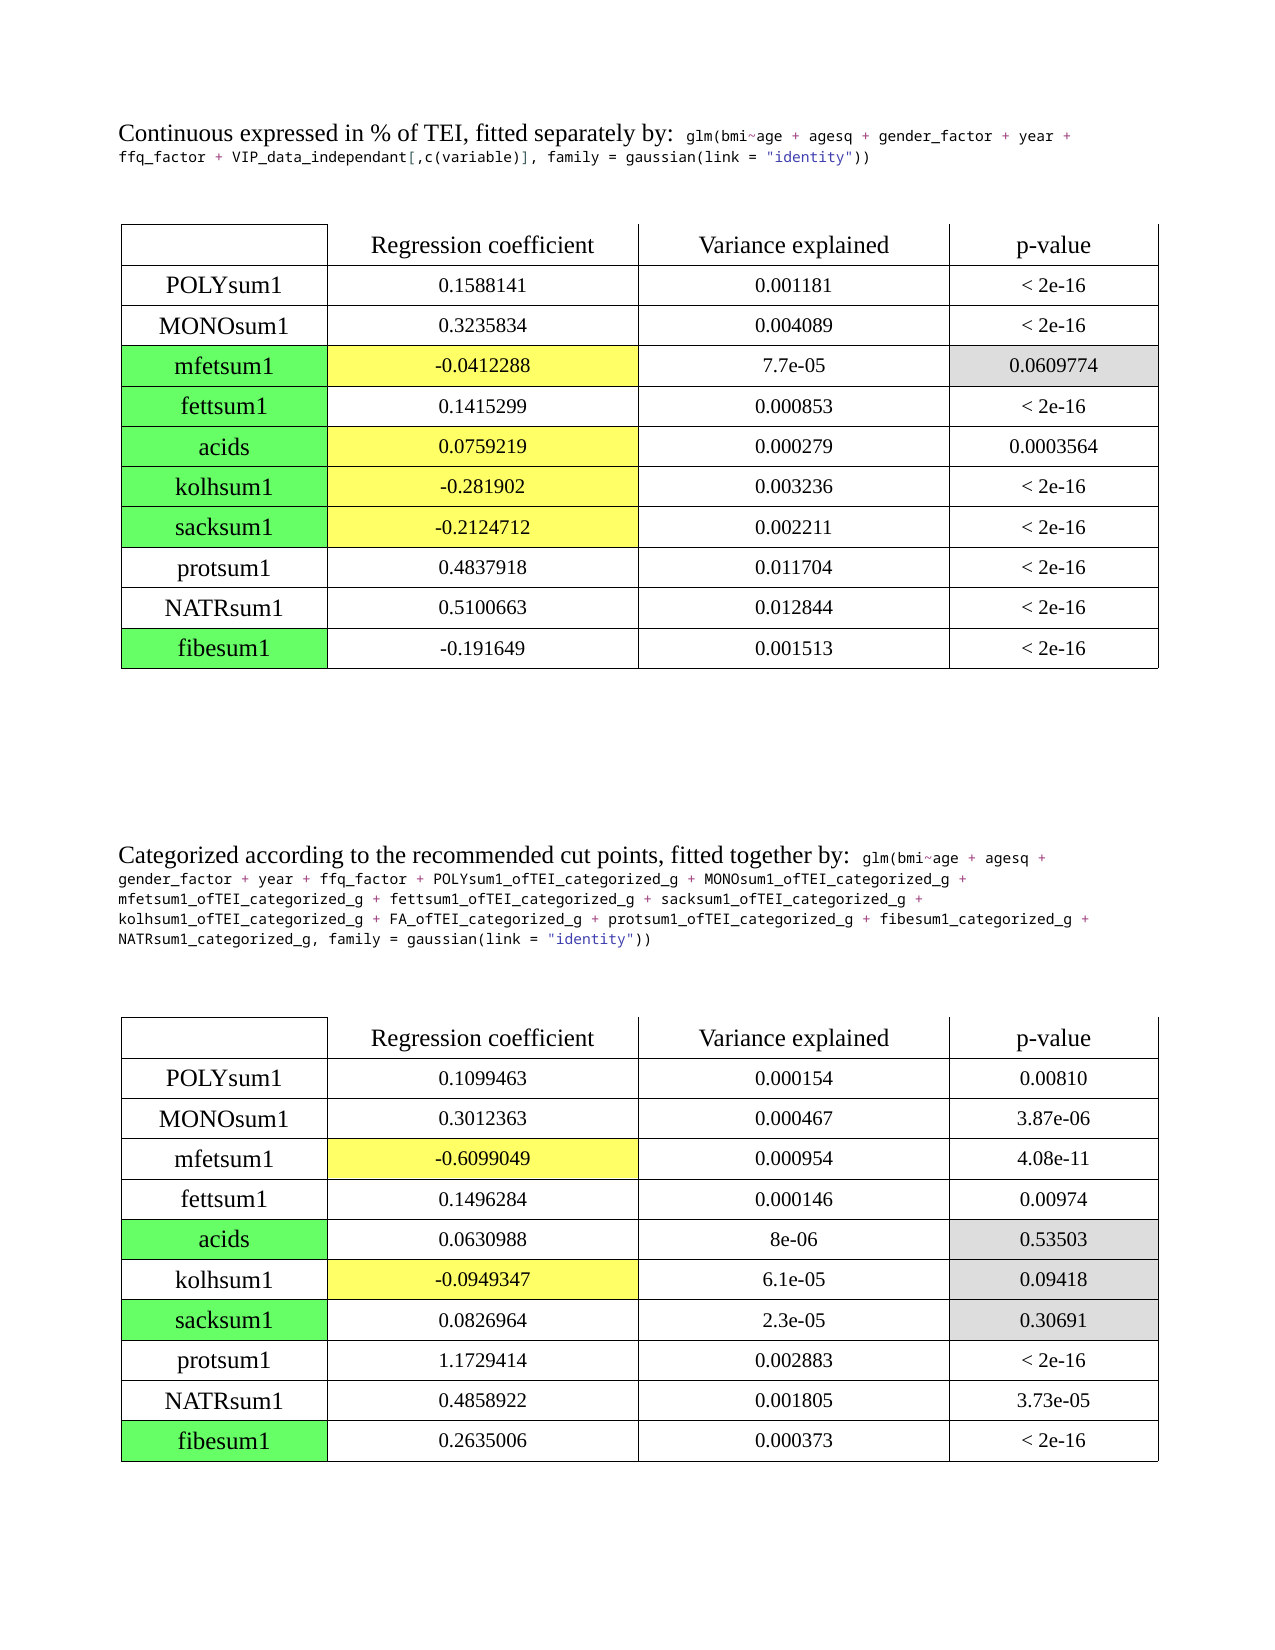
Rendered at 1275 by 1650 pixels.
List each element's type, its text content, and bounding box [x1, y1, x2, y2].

table_cell 7.7e-05 [639, 346, 949, 386]
table_cell mfetsum1 [122, 1139, 327, 1178]
table_cell 0.09418 [950, 1260, 1158, 1299]
table_cell 0.30691 [950, 1300, 1158, 1340]
table_cell -0.0412288 [328, 346, 638, 386]
table_cell 0.0826964 [328, 1300, 638, 1340]
table_cell -0.191649 [328, 629, 638, 668]
table_cell 4.08e-11 [950, 1139, 1158, 1178]
table_cell 0.0759219 [328, 427, 638, 466]
table_cell < 2e-16 [950, 629, 1158, 668]
table_cell 0.002211 [639, 507, 949, 547]
table_cell 0.3235834 [328, 306, 638, 345]
table_cell 0.00810 [950, 1059, 1158, 1098]
table_header Variance explained [639, 224, 949, 264]
table_cell 3.87e-06 [950, 1099, 1158, 1138]
table_cell protsum1 [122, 548, 327, 587]
table_cell fettsum1 [122, 387, 327, 426]
table_cell -0.2124712 [328, 507, 638, 547]
table_cell < 2e-16 [950, 387, 1158, 426]
table_cell 0.00974 [950, 1180, 1158, 1219]
table_cell 0.1099463 [328, 1059, 638, 1098]
table_cell < 2e-16 [950, 306, 1158, 345]
table_cell -0.281902 [328, 467, 638, 506]
table_cell acids [122, 427, 327, 466]
table_cell 0.000853 [639, 387, 949, 426]
table_cell 0.1496284 [328, 1180, 638, 1219]
text Continuous expressed in % of TEI, fitted separately by: glm(bmi~age + agesq + gender_factor + year + ffq_factor + VIP_data_independant[,c(variable)], family = gaussian(link = "identity")) [118, 118, 1157, 167]
table_cell 0.001513 [639, 629, 949, 668]
table_cell acids [122, 1220, 327, 1259]
table_cell MONOsum1 [122, 1099, 327, 1138]
table_cell 2.3e-05 [639, 1300, 949, 1340]
table_header Regression coefficient [328, 224, 638, 264]
table_cell fibesum1 [122, 629, 327, 668]
table_cell protsum1 [122, 1341, 327, 1380]
table_header [122, 1018, 327, 1057]
table_cell 0.000154 [639, 1059, 949, 1098]
table_cell POLYsum1 [122, 266, 327, 305]
table_cell 0.1415299 [328, 387, 638, 426]
table_cell fibesum1 [122, 1421, 327, 1461]
table_cell 0.3012363 [328, 1099, 638, 1138]
table_cell 0.4858922 [328, 1381, 638, 1420]
table_cell 8e-06 [639, 1220, 949, 1259]
table_cell 6.1e-05 [639, 1260, 949, 1299]
table_cell 0.000467 [639, 1099, 949, 1138]
table_cell < 2e-16 [950, 266, 1158, 305]
table_cell NATRsum1 [122, 588, 327, 627]
table_cell 0.000279 [639, 427, 949, 466]
table_cell 0.001181 [639, 266, 949, 305]
table_cell mfetsum1 [122, 346, 327, 386]
table_cell NATRsum1 [122, 1381, 327, 1420]
table_cell 0.001805 [639, 1381, 949, 1420]
table_cell -0.0949347 [328, 1260, 638, 1299]
table_cell 0.0630988 [328, 1220, 638, 1259]
table_cell < 2e-16 [950, 467, 1158, 506]
table_cell 0.2635006 [328, 1421, 638, 1461]
table_cell < 2e-16 [950, 548, 1158, 587]
table_cell 0.0609774 [950, 346, 1158, 386]
table_header p-value [950, 1017, 1158, 1057]
table_cell < 2e-16 [950, 1421, 1158, 1461]
table_cell < 2e-16 [950, 588, 1158, 627]
table_cell 0.0003564 [950, 427, 1158, 466]
table_cell 0.53503 [950, 1220, 1158, 1259]
table_cell -0.6099049 [328, 1139, 638, 1178]
table_cell fettsum1 [122, 1180, 327, 1219]
table_cell 0.000954 [639, 1139, 949, 1178]
table_cell 0.4837918 [328, 548, 638, 587]
table_cell 3.73e-05 [950, 1381, 1158, 1420]
table_cell kolhsum1 [122, 467, 327, 506]
table_header Regression coefficient [328, 1017, 638, 1057]
table_cell sacksum1 [122, 1300, 327, 1340]
table_cell 0.000146 [639, 1180, 949, 1219]
table_cell 0.002883 [639, 1341, 949, 1380]
table_cell 0.011704 [639, 548, 949, 587]
table_cell sacksum1 [122, 507, 327, 547]
table_cell 0.004089 [639, 306, 949, 345]
table_cell kolhsum1 [122, 1260, 327, 1299]
table_cell 0.000373 [639, 1421, 949, 1461]
text Categorized according to the recommended cut points, fitted together by: glm(bmi~age + agesq + gender_factor + year + ffq_factor + POLYsum1_ofTEI_categorized_g + MONOsum1_ofTEI_categorized_g + mfetsum1_ofTEI_categorized_g + fettsum1_ofTEI_categorized_g + sacksum1_ofTEI_categorized_g + kolhsum1_ofTEI_categorized_g + FA_ofTEI_categorized_g + protsum1_ofTEI_categorized_g + fibesum1_categorized_g + NATRsum1_categorized_g, family = gaussian(link = "identity")) [118, 840, 1157, 949]
table_header p-value [950, 224, 1158, 264]
table_cell MONOsum1 [122, 306, 327, 345]
table_cell 0.003236 [639, 467, 949, 506]
table_cell 0.012844 [639, 588, 949, 627]
table_cell 0.5100663 [328, 588, 638, 627]
table_header [122, 225, 327, 264]
table_cell 0.1588141 [328, 266, 638, 305]
table_cell 1.1729414 [328, 1341, 638, 1380]
table_header Variance explained [639, 1017, 949, 1057]
table_cell < 2e-16 [950, 1341, 1158, 1380]
table_cell < 2e-16 [950, 507, 1158, 547]
table_cell POLYsum1 [122, 1059, 327, 1098]
